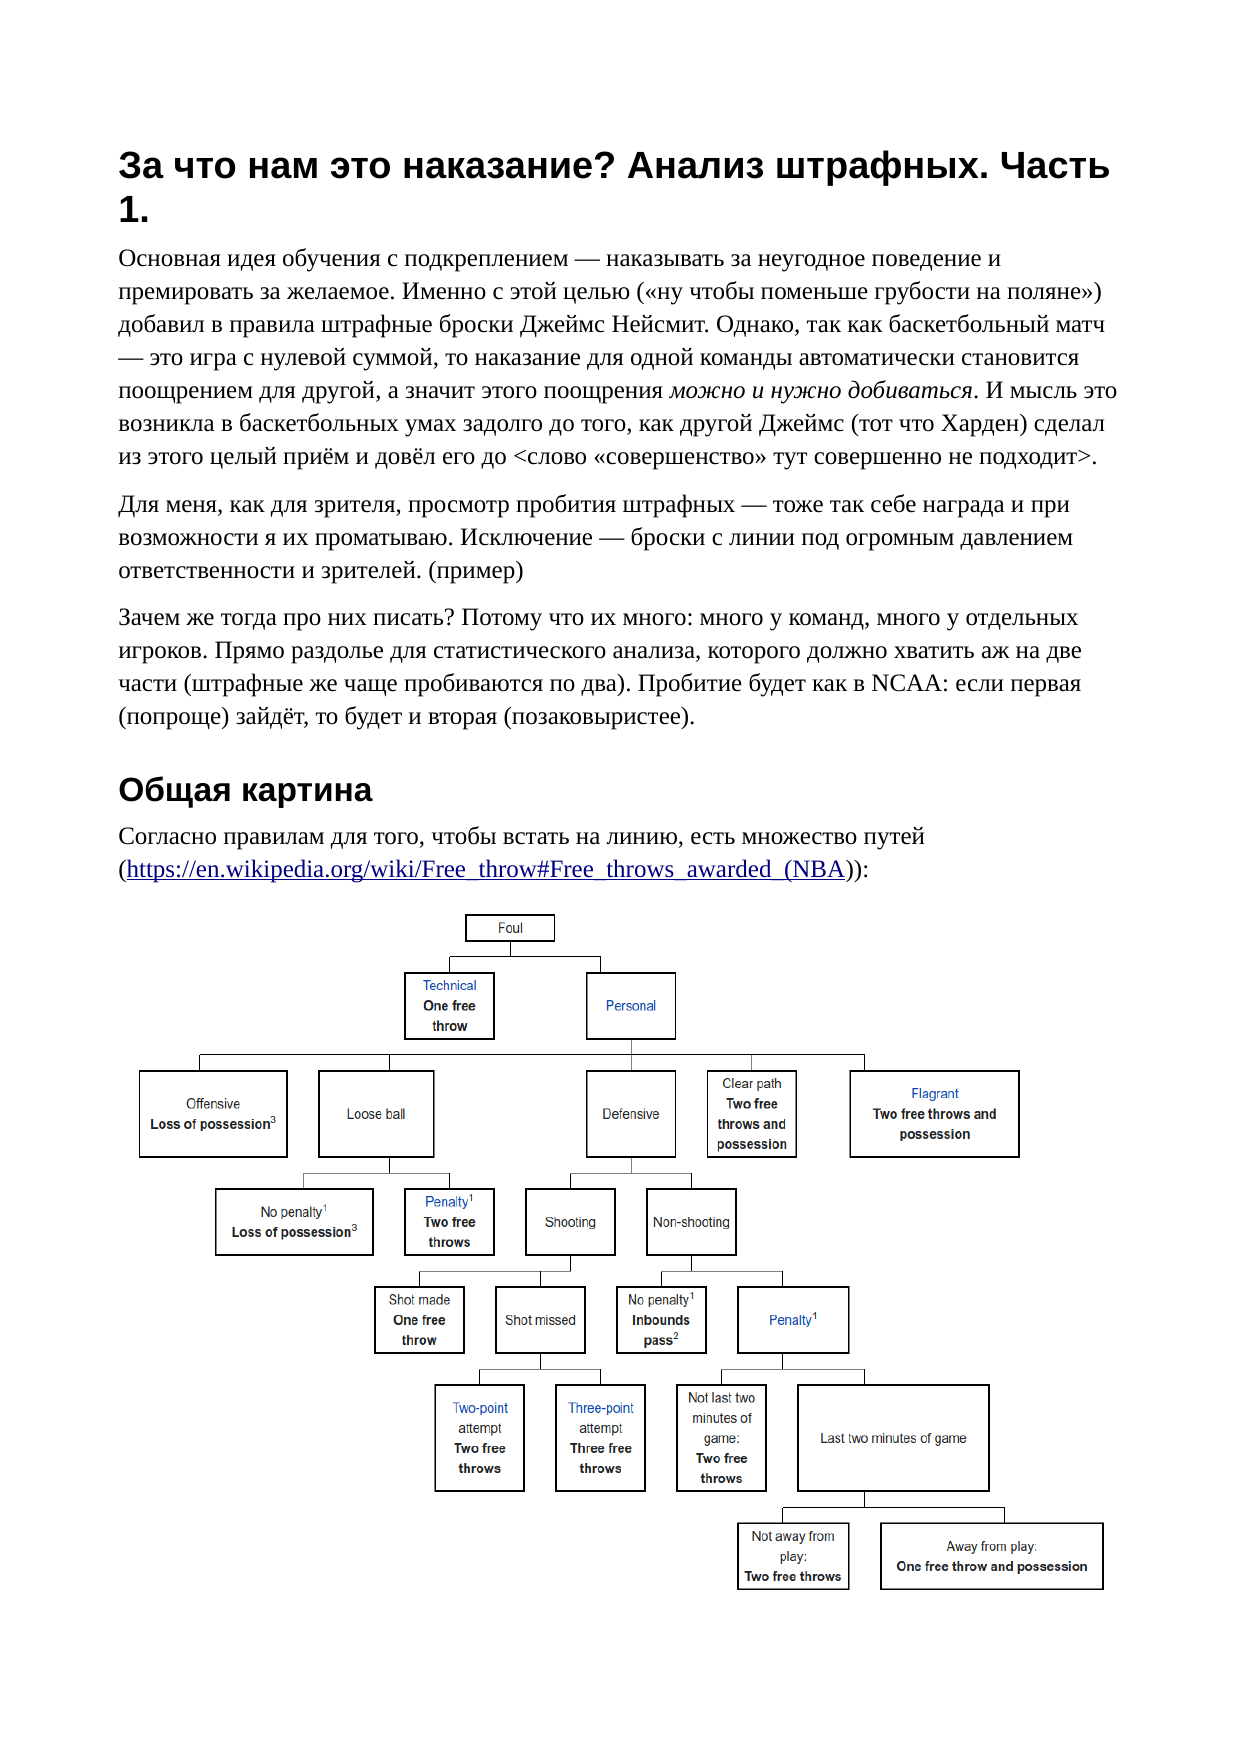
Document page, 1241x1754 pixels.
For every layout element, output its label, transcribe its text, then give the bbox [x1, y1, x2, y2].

subtitle Общая картина [118, 770, 1122, 808]
text Для меня, как для зрителя, просмотр пробития штрафных — тоже так себе награда и при возможности я их проматываю. Исключение — броски с линии под огромным давлением ответственности и зрителей. (пример) [118, 489, 1122, 583]
picture [118, 901, 1123, 1599]
text Зачем же тогда про них писать? Потому что их много: много у команд, много у отдельных игроков. Прямо раздолье для статистического анализа, которого должно хватить аж на две части (штрафные же чаще пробиваются по два). Пробитие будет как в NCAA: если первая (попроще) зайдёт, то будет и вторая (позаковыристее). [118, 602, 1122, 730]
text Основная идея обучения с подкреплением — наказывать за неугодное поведение и премировать за желаемое. Именно с этой целью («ну чтобы поменьше грубости на поляне») добавил в правила штрафные броски Джеймс Нейсмит. Однако, так как баскетбольный матч — это игра с нулевой суммой, то наказание для одной команды автоматически становится поощрением для другой, а значит этого поощрения можно и нужно добиваться. И мысль это возникла в баскетбольных умах задолго до того, как другой Джеймс (тот что Харден) сделал из этого целый приём и довёл его до <слово «совершенство» тут совершенно не подходит>. [118, 243, 1122, 470]
subtitle За что нам это наказание? Анализ штрафных. Часть 1. [118, 143, 1122, 230]
text Согласно правилам для того, чтобы встать на линию, есть множество путей (https://en.wikipedia.org/wiki/Free_throw#Free_throws_awarded_(NBA)): [118, 821, 1122, 883]
